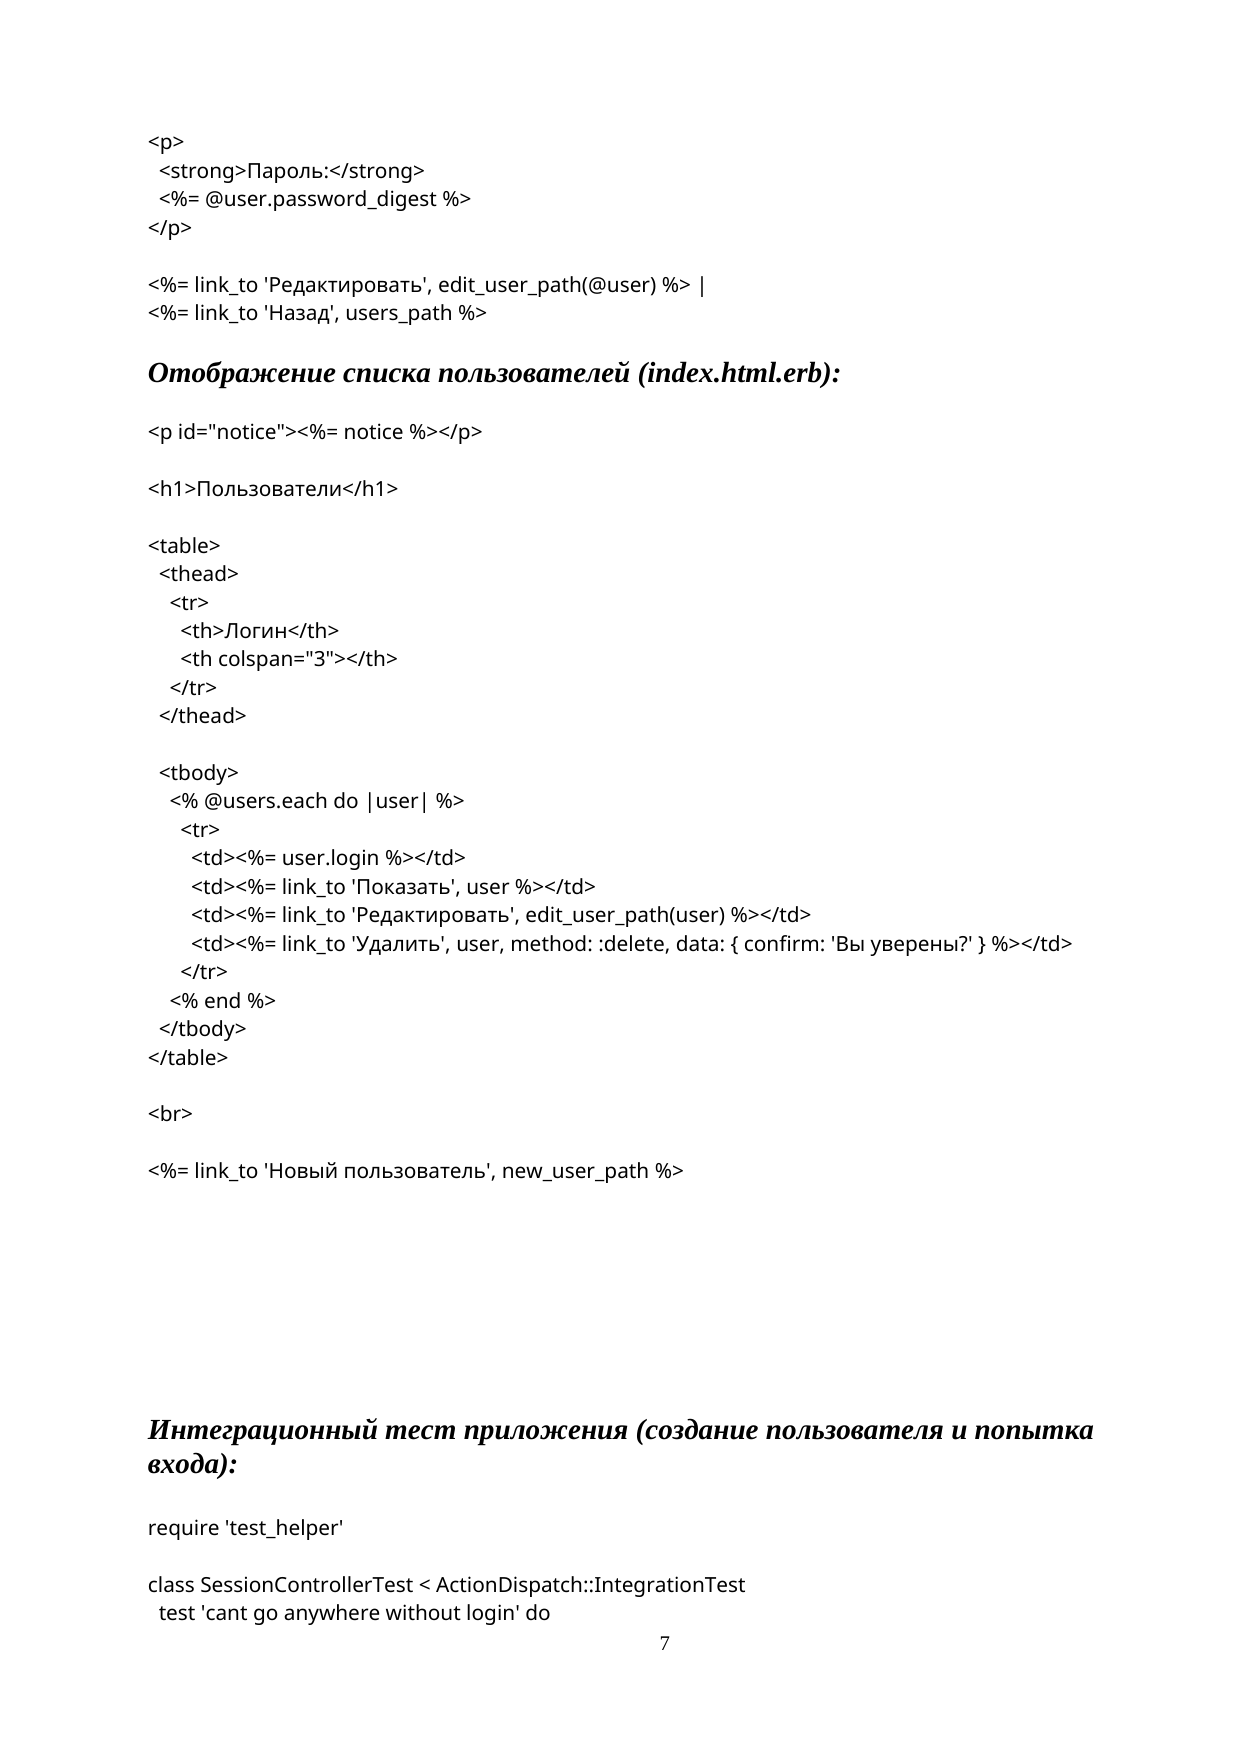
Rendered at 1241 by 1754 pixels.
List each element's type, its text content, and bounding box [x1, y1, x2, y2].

text <td><%= link_to 'Показать', user %></td> [148, 872, 1181, 900]
text <% end %> [148, 986, 1181, 1014]
text </tbody> [148, 1014, 1181, 1043]
text Отображение списка пользователей (index.html.erb): [148, 355, 1181, 388]
text </p> [148, 213, 1181, 241]
text <strong>Пароль:</strong> [148, 156, 1181, 184]
text <td><%= link_to 'Удалить', user, method: :delete, data: { confirm: 'Вы уверены?' } %></td> [148, 929, 1181, 957]
text <td><%= link_to 'Редактировать', edit_user_path(user) %></td> [148, 900, 1181, 929]
text </tr> [148, 957, 1181, 986]
text <h1>Пользователи</h1> [148, 474, 1181, 502]
text <th>Логин</th> [148, 616, 1181, 644]
text Интеграционный тест приложения (создание пользователя и попытка входа): [148, 1412, 1181, 1479]
text </tr> [148, 673, 1181, 701]
text <% @users.each do |user| %> [148, 787, 1181, 815]
text <%= link_to 'Назад', users_path %> [148, 298, 1181, 327]
text test 'cant go anywhere without login' do [148, 1598, 1181, 1627]
text <tr> [148, 815, 1181, 843]
text <tr> [148, 588, 1181, 616]
text <br> [148, 1099, 1181, 1128]
text <table> [148, 531, 1181, 559]
text <p id="notice"><%= notice %></p> [148, 417, 1181, 445]
text <thead> [148, 559, 1181, 588]
text <td><%= user.login %></td> [148, 843, 1181, 872]
text <%= @user.password_digest %> [148, 184, 1181, 213]
text <%= link_to 'Новый пользователь', new_user_path %> [148, 1156, 1181, 1185]
text <tbody> [148, 758, 1181, 787]
text class SessionControllerTest < ActionDispatch::IntegrationTest [148, 1570, 1181, 1598]
text <th colspan="3"></th> [148, 644, 1181, 673]
text <p> [148, 127, 1181, 156]
text <%= link_to 'Редактировать', edit_user_path(@user) %> | [148, 270, 1181, 298]
text </thead> [148, 701, 1181, 730]
text </table> [148, 1043, 1181, 1071]
text require 'test_helper' [148, 1513, 1181, 1541]
